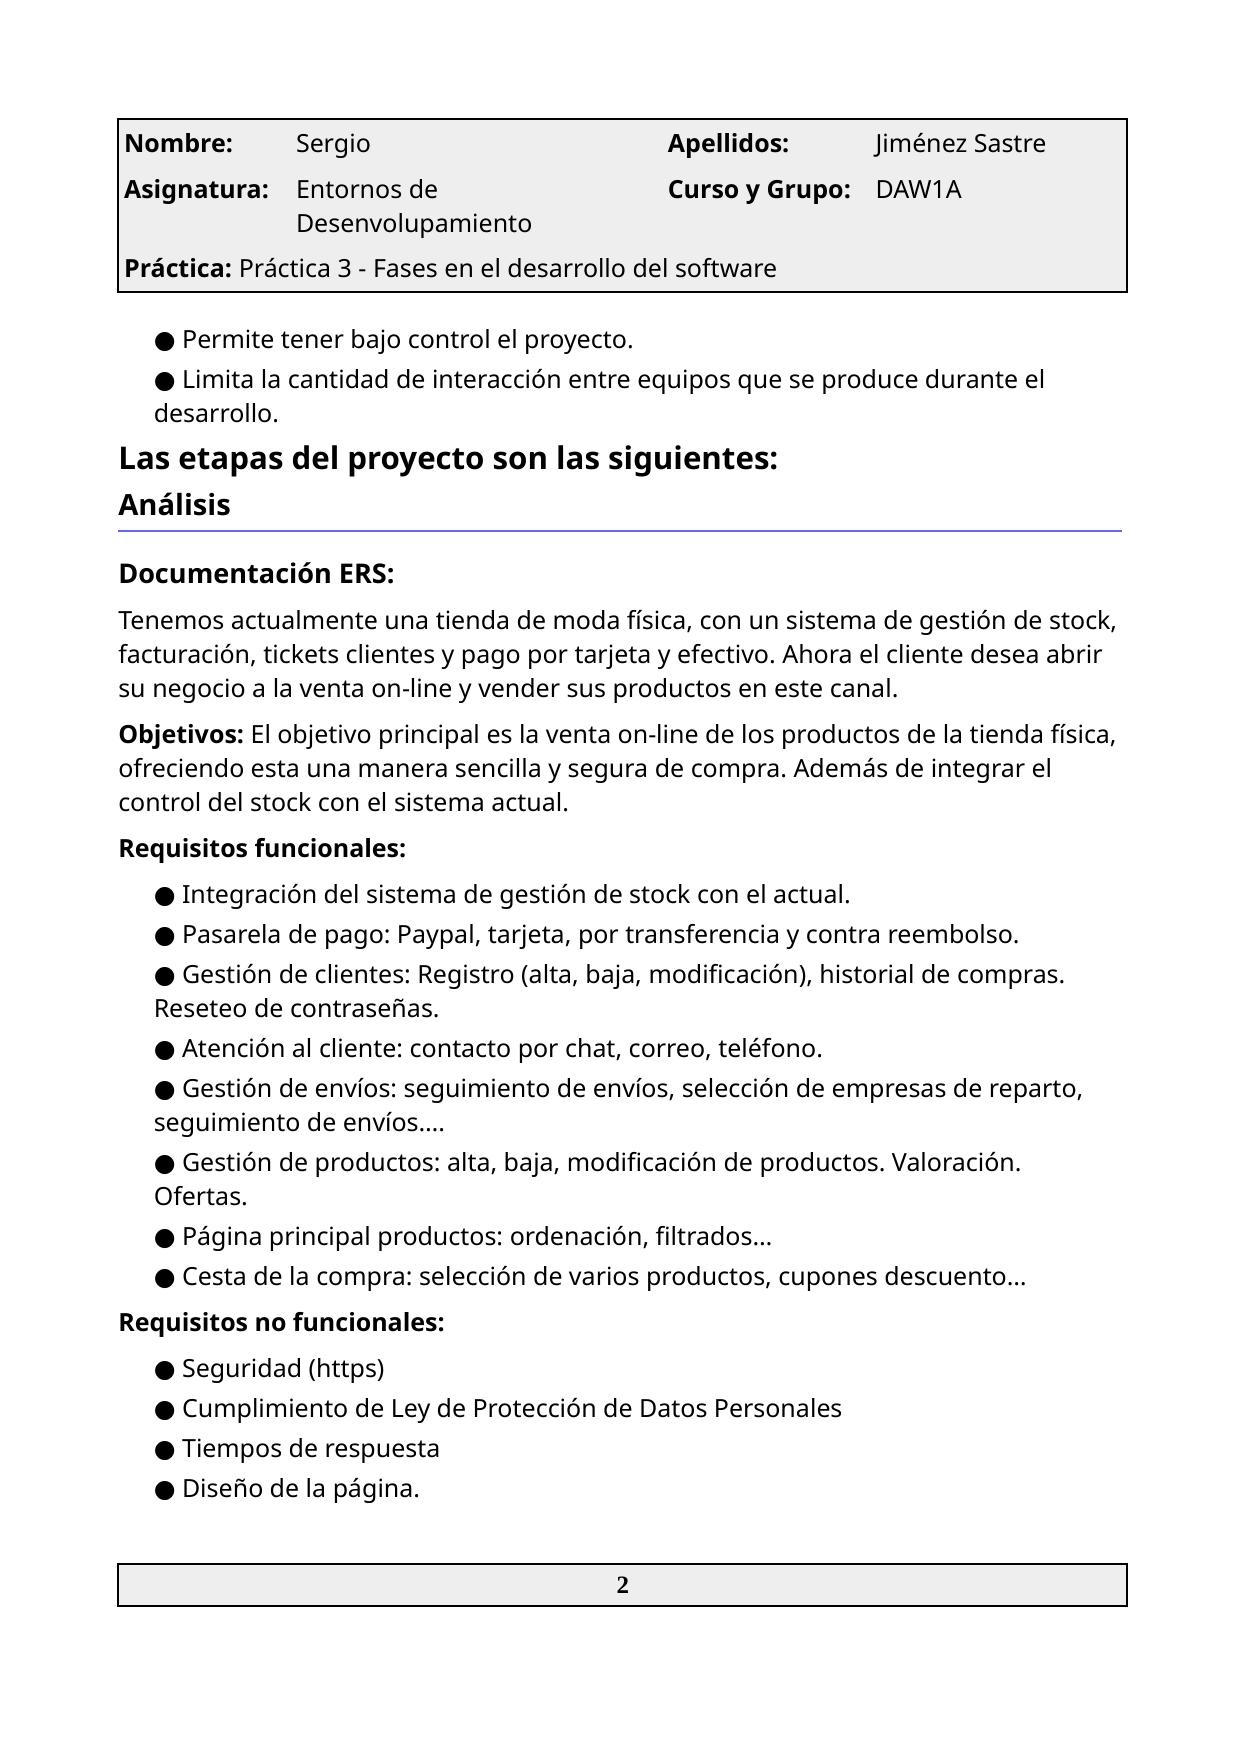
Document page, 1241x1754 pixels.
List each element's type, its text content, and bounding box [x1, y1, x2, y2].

text Análisis [118, 484, 1122, 524]
text ● Cumplimiento de Ley de Protección de Datos Personales [153, 1390, 1122, 1424]
text ● Página principal productos: ordenación, filtrados… [153, 1219, 1122, 1253]
text ● Cesta de la compra: selección de varios productos, cupones descuento… [153, 1259, 1122, 1293]
text ● Permite tener bajo control el proyecto. [153, 322, 1122, 356]
table_header [118, 532, 1122, 554]
text Requisitos funcionales: [118, 831, 1122, 865]
text ● Gestión de productos: alta, baja, modificación de productos. Valoración. Ofertas. [153, 1145, 1122, 1213]
text ● Limita la cantidad de interacción entre equipos que se produce durante el desarrollo. [153, 362, 1122, 430]
text Las etapas del proyecto son las siguientes: [118, 436, 1122, 478]
text Requisitos no funcionales: [118, 1304, 1122, 1339]
text ● Seguridad (https) [153, 1350, 1122, 1384]
text ● Diseño de la página. [153, 1470, 1122, 1504]
text Tenemos actualmente una tienda de moda física, con un sistema de gestión de stock, facturación, tickets clientes y pago por tarjeta y efectivo. Ahora el cliente desea abrir su negocio a la venta on-line y vender sus productos en este canal. [118, 603, 1122, 705]
text ● Gestión de envíos: seguimiento de envíos, selección de empresas de reparto, seguimiento de envíos…. [153, 1071, 1122, 1139]
text Objetivos: El objetivo principal es la venta on-line de los productos de la tienda física, ofreciendo esta una manera sencilla y segura de compra. Además de integrar el control del stock con el sistema actual. [118, 717, 1122, 819]
text Documentación ERS: [118, 554, 1122, 591]
text ● Gestión de clientes: Registro (alta, baja, modificación), historial de compras. Reseteo de contraseñas. [153, 957, 1122, 1025]
text ● Integración del sistema de gestión de stock con el actual. [153, 877, 1122, 911]
text ● Tiempos de respuesta [153, 1430, 1122, 1464]
text ● Atención al cliente: contacto por chat, correo, teléfono. [153, 1031, 1122, 1065]
text ● Pasarela de pago: Paypal, tarjeta, por transferencia y contra reembolso. [153, 917, 1122, 951]
